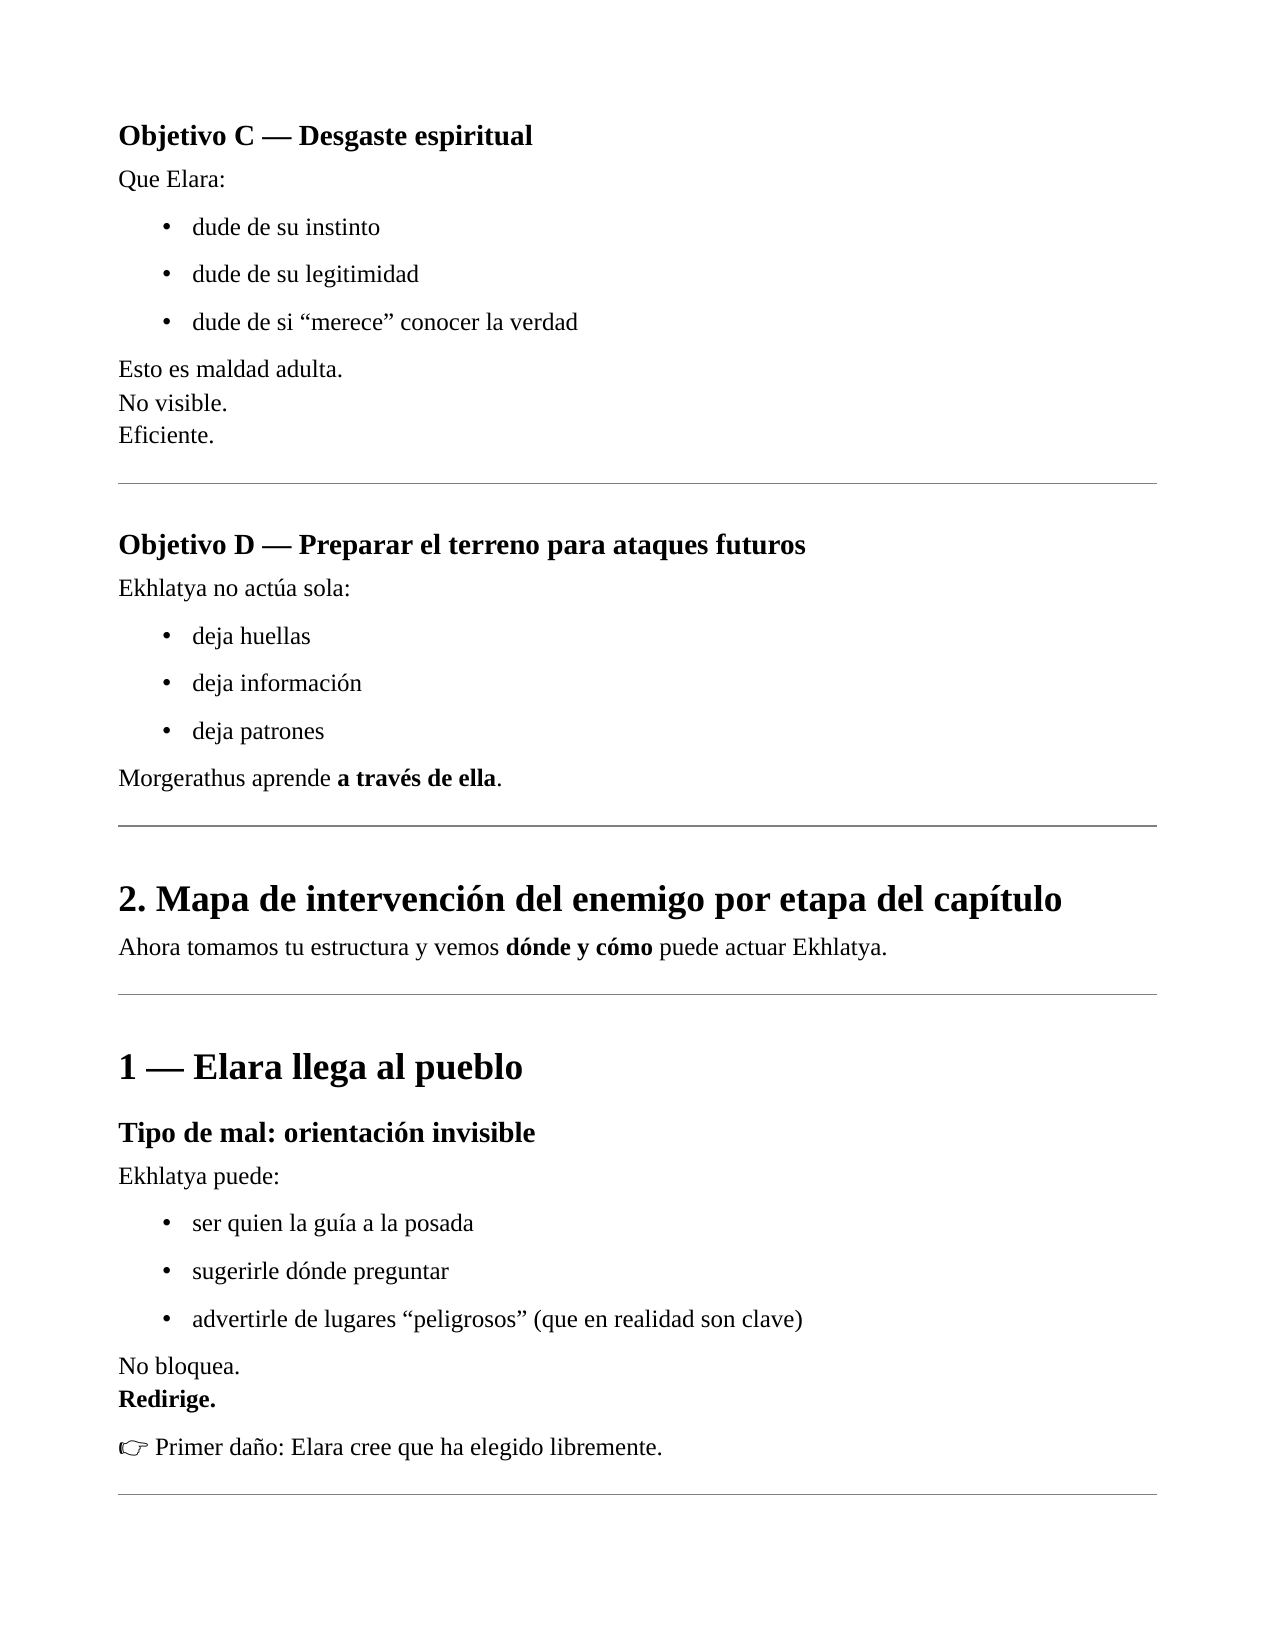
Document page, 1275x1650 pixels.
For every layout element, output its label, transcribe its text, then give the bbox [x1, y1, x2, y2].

text Ekhlatya puede: [118, 1161, 1157, 1189]
list dude de su instinto [162, 212, 1157, 241]
list advertirle de lugares “peligrosos” (que en realidad son clave) [162, 1304, 1157, 1332]
subtitle Objetivo D — Preparar el terreno para ataques futuros [118, 527, 1157, 561]
text Que Elara: [118, 164, 1157, 193]
subtitle 2. Mapa de intervención del enemigo por etapa del capítulo [118, 876, 1157, 919]
list dude de su legitimidad [162, 259, 1157, 288]
list sugerirle dónde preguntar [162, 1256, 1157, 1285]
text Ekhlatya no actúa sola: [118, 573, 1157, 602]
text Morgerathus aprende a través de ella. [118, 763, 1157, 792]
list ser quien la guía a la posada [162, 1208, 1157, 1237]
text No bloquea. Redirige. [118, 1351, 1157, 1413]
text 👉 Primer daño: Elara cree que ha elegido libremente. [118, 1432, 1157, 1461]
list dude de si “merece” conocer la verdad [162, 307, 1157, 336]
list deja patrones [162, 716, 1157, 745]
text Esto es maldad adulta. No visible. Eficiente. [118, 354, 1157, 449]
list deja información [162, 668, 1157, 697]
text Ahora tomamos tu estructura y vemos dónde y cómo puede actuar Ekhlatya. [118, 932, 1157, 961]
subtitle Tipo de mal: orientación invisible [118, 1115, 1157, 1148]
subtitle Objetivo C — Desgaste espiritual [118, 118, 1157, 152]
subtitle 1 — Elara llega al pueblo [118, 1044, 1157, 1088]
list deja huellas [162, 621, 1157, 649]
